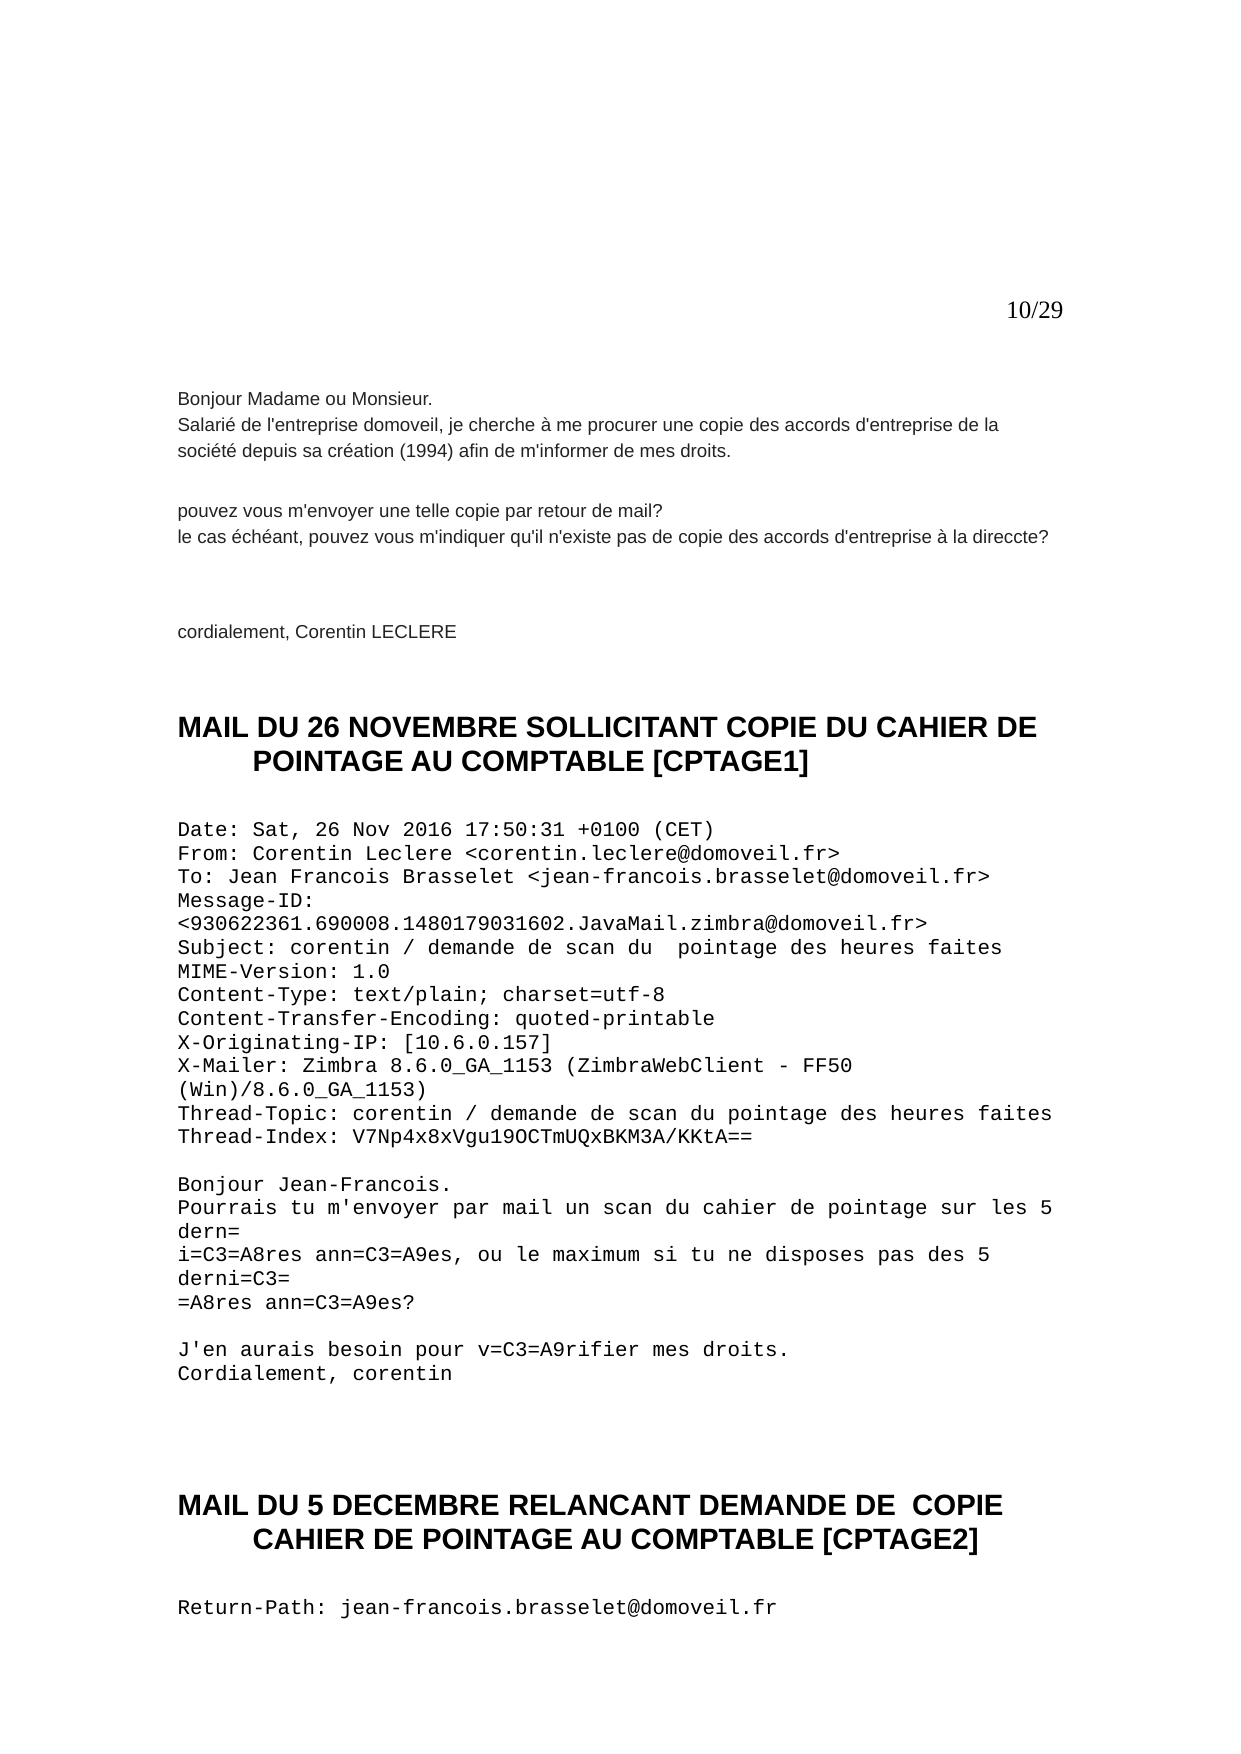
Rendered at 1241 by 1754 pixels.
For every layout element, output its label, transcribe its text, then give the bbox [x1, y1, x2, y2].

text X-Originating-IP: [10.6.0.157] [177, 1032, 1063, 1055]
text Cordialement, corentin [177, 1363, 1063, 1386]
text Date: Sat, 26 Nov 2016 17:50:31 +0100 (CET) [177, 819, 1063, 842]
text =A8res ann=C3=A9es? [177, 1292, 1063, 1315]
text Bonjour Madame ou Monsieur. [177, 388, 1063, 409]
text J'en aurais besoin pour v=C3=A9rifier mes droits. [177, 1339, 1063, 1363]
text Pourrais tu m'envoyer par mail un scan du cahier de pointage sur les 5 dern= [177, 1197, 1063, 1244]
subtitle MAIL DU 26 NOVEMBRE SOLLICITANT COPIE DU CAHIER DE POINTAGE AU COMPTABLE [CPTAGE1] [177, 710, 1063, 778]
text MIME-Version: 1.0 [177, 961, 1063, 984]
text Subject: corentin / demande de scan du pointage des heures faites [177, 937, 1063, 961]
text Message-ID: <930622361.690008.1480179031602.JavaMail.zimbra@domoveil.fr> [177, 890, 1063, 937]
text Bonjour Jean-Francois. [177, 1173, 1063, 1197]
text Return-Path: jean-francois.brasselet@domoveil.fr [177, 1597, 1063, 1620]
text cordialement, Corentin LECLERE [177, 621, 1063, 642]
text From: Corentin Leclere <corentin.leclere@domoveil.fr> [177, 842, 1063, 866]
text le cas échéant, pouvez vous m'indiquer qu'il n'existe pas de copie des accords d'entreprise à la direccte? [177, 526, 1063, 547]
text Thread-Index: V7Np4x8xVgu19OCTmUQxBKM3A/KKtA== [177, 1126, 1063, 1150]
text Content-Transfer-Encoding: quoted-printable [177, 1008, 1063, 1032]
text X-Mailer: Zimbra 8.6.0_GA_1153 (ZimbraWebClient - FF50 (Win)/8.6.0_GA_1153) [177, 1055, 1063, 1103]
text To: Jean Francois Brasselet <jean-francois.brasselet@domoveil.fr> [177, 866, 1063, 890]
text pouvez vous m'envoyer une telle copie par retour de mail? [177, 500, 1063, 522]
text Content-Type: text/plain; charset=utf-8 [177, 984, 1063, 1008]
subtitle MAIL DU 5 DECEMBRE RELANCANT DEMANDE DE COPIE CAHIER DE POINTAGE AU COMPTABLE [CPTAGE2] [177, 1488, 1063, 1555]
text Thread-Topic: corentin / demande de scan du pointage des heures faites [177, 1103, 1063, 1126]
text i=C3=A8res ann=C3=A9es, ou le maximum si tu ne disposes pas des 5 derni=C3= [177, 1244, 1063, 1292]
text Salarié de l'entreprise domoveil, je cherche à me procurer une copie des accords d'entreprise de la société depuis sa création (1994) afin de m'informer de mes droits. [177, 414, 1063, 461]
